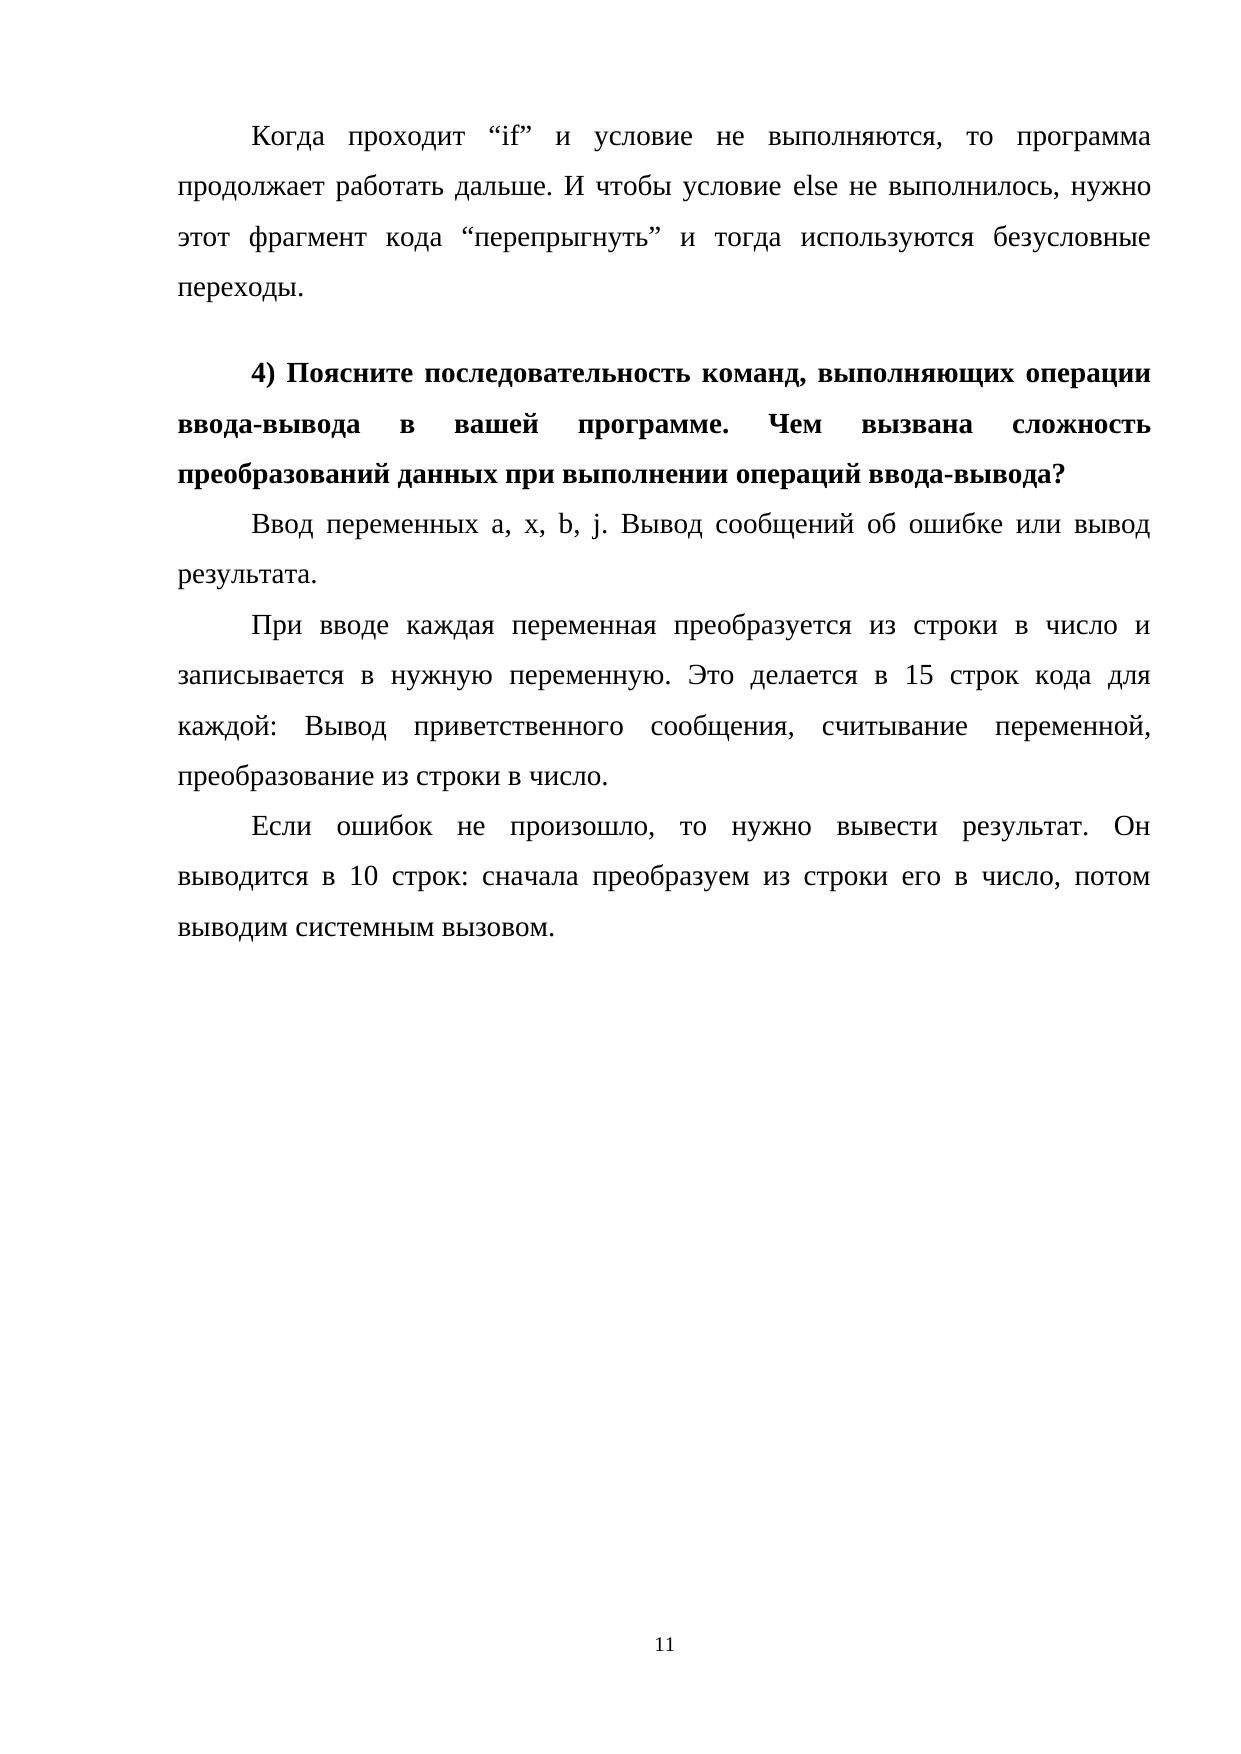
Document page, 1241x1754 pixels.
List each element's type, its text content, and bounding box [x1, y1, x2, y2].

text Ввод переменных a, x, b, j. Вывод сообщений об ошибке или вывод результата. [177, 506, 1152, 590]
text Если ошибок не произошло, то нужно вывести результат. Он выводится в 10 строк: сначала преобразуем из строки его в число, потом выводим системным вызовом. [177, 808, 1152, 942]
text 4) Поясните последовательность команд, выполняющих операции ввода-вывода в вашей программе. Чем вызвана сложность преобразований данных при выполнении операций ввода-вывода? [177, 355, 1152, 489]
text При вводе каждая переменная преобразуется из строки в число и записывается в нужную переменную. Это делается в 15 строк кода для каждой: Вывод приветственного сообщения, считывание переменной, преобразование из строки в число. [177, 607, 1152, 791]
text Когда проходит “if” и условие не выполняются, то программа продолжает работать дальше. И чтобы условие else не выполнилось, нужно этот фрагмент кода “перепрыгнуть” и тогда используются безусловные переходы. [177, 118, 1152, 303]
